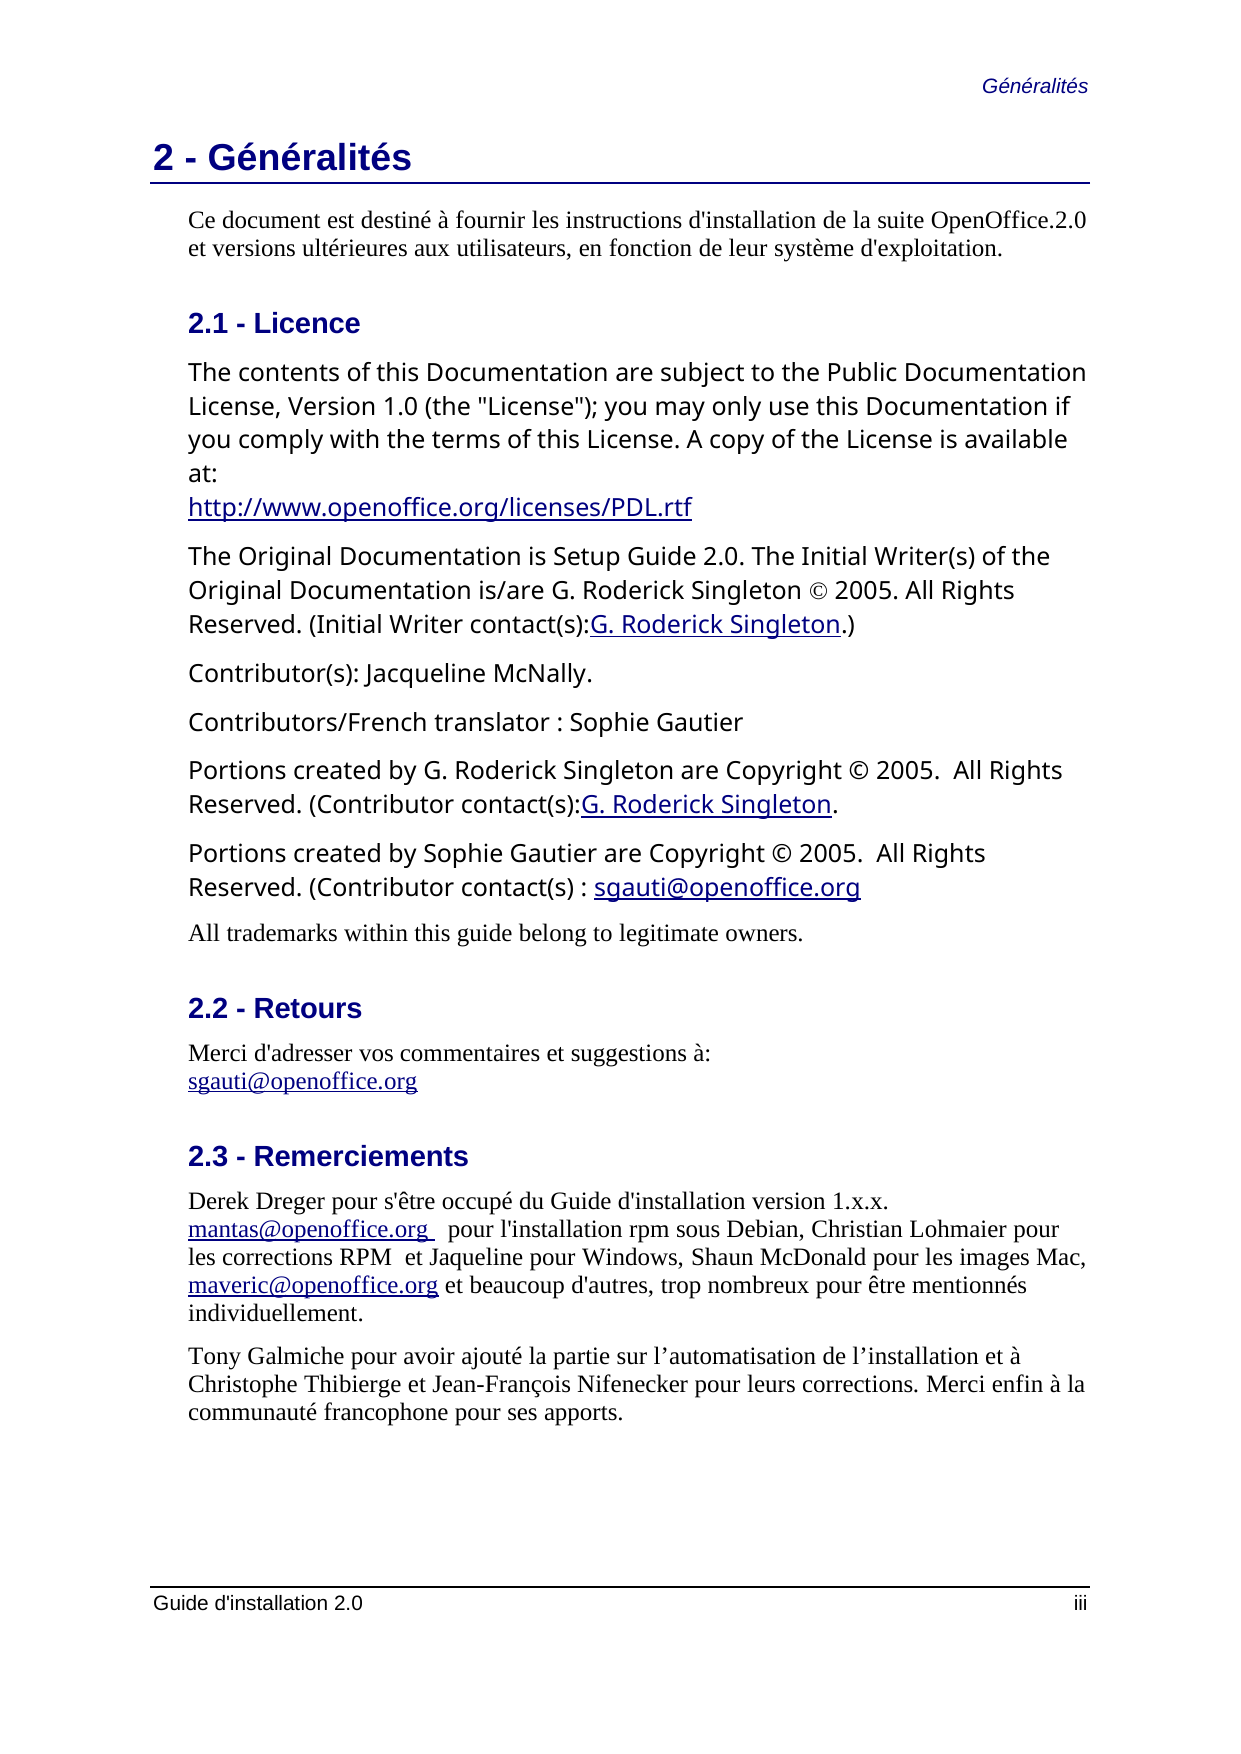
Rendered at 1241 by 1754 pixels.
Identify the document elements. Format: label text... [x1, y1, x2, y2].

text Contributors/French translator : Sophie Gautier [188, 704, 1090, 738]
text All trademarks within this guide belong to legitimate owners. [188, 919, 1090, 947]
text Derek Dreger pour s'être occupé du Guide d'installation version 1.x.x. mantas@openoffice.org pour l'installation rpm sous Debian, Christian Lohmaier pour les corrections RPM et Jaqueline pour Windows, Shaun McDonald pour les images Mac, maveric@openoffice.org et beaucoup d'autres, trop nombreux pour être mentionnés individuellement. [188, 1187, 1090, 1327]
text Merci d'adresser vos commentaires et suggestions à: sgauti@openoffice.org [188, 1039, 1090, 1095]
text Tony Galmiche pour avoir ajouté la partie sur l’automatisation de l’installation et à Christophe Thibierge et Jean-François Nifenecker pour leurs corrections. Merci enfin à la communauté francophone pour ses apports. [188, 1342, 1090, 1426]
text Ce document est destiné à fournir les instructions d'installation de la suite OpenOffice.2.0 et versions ultérieures aux utilisateurs, en fonction de leur système d'exploitation. [188, 206, 1090, 262]
subtitle Licence [188, 307, 1090, 340]
subtitle Retours [188, 992, 1090, 1024]
subtitle Remerciements [188, 1140, 1090, 1172]
text Portions created by Sophie Gautier are Copyright © 2005. All Rights Reserved. (Contributor contact(s) : sgauti@openoffice.org [188, 836, 1090, 904]
text The contents of this Documentation are subject to the Public Documentation License, Version 1.0 (the "License"); you may only use this Documentation if you comply with the terms of this License. A copy of the License is available at: http://www.openoffice.org/licenses/PDL.rtf [188, 354, 1090, 524]
text Portions created by G. Roderick Singleton are Copyright © 2005. All Rights Reserved. (Contributor contact(s):G. Roderick Singleton. [188, 753, 1090, 821]
text Contributor(s): Jacqueline McNally. [188, 656, 1090, 690]
text The Original Documentation is Setup Guide 2.0. The Initial Writer(s) of the Original Documentation is/are G. Roderick Singleton © 2005. All Rights Reserved. (Initial Writer contact(s):G. Roderick Singleton.) [188, 539, 1090, 641]
subtitle Généralités [150, 134, 1090, 182]
